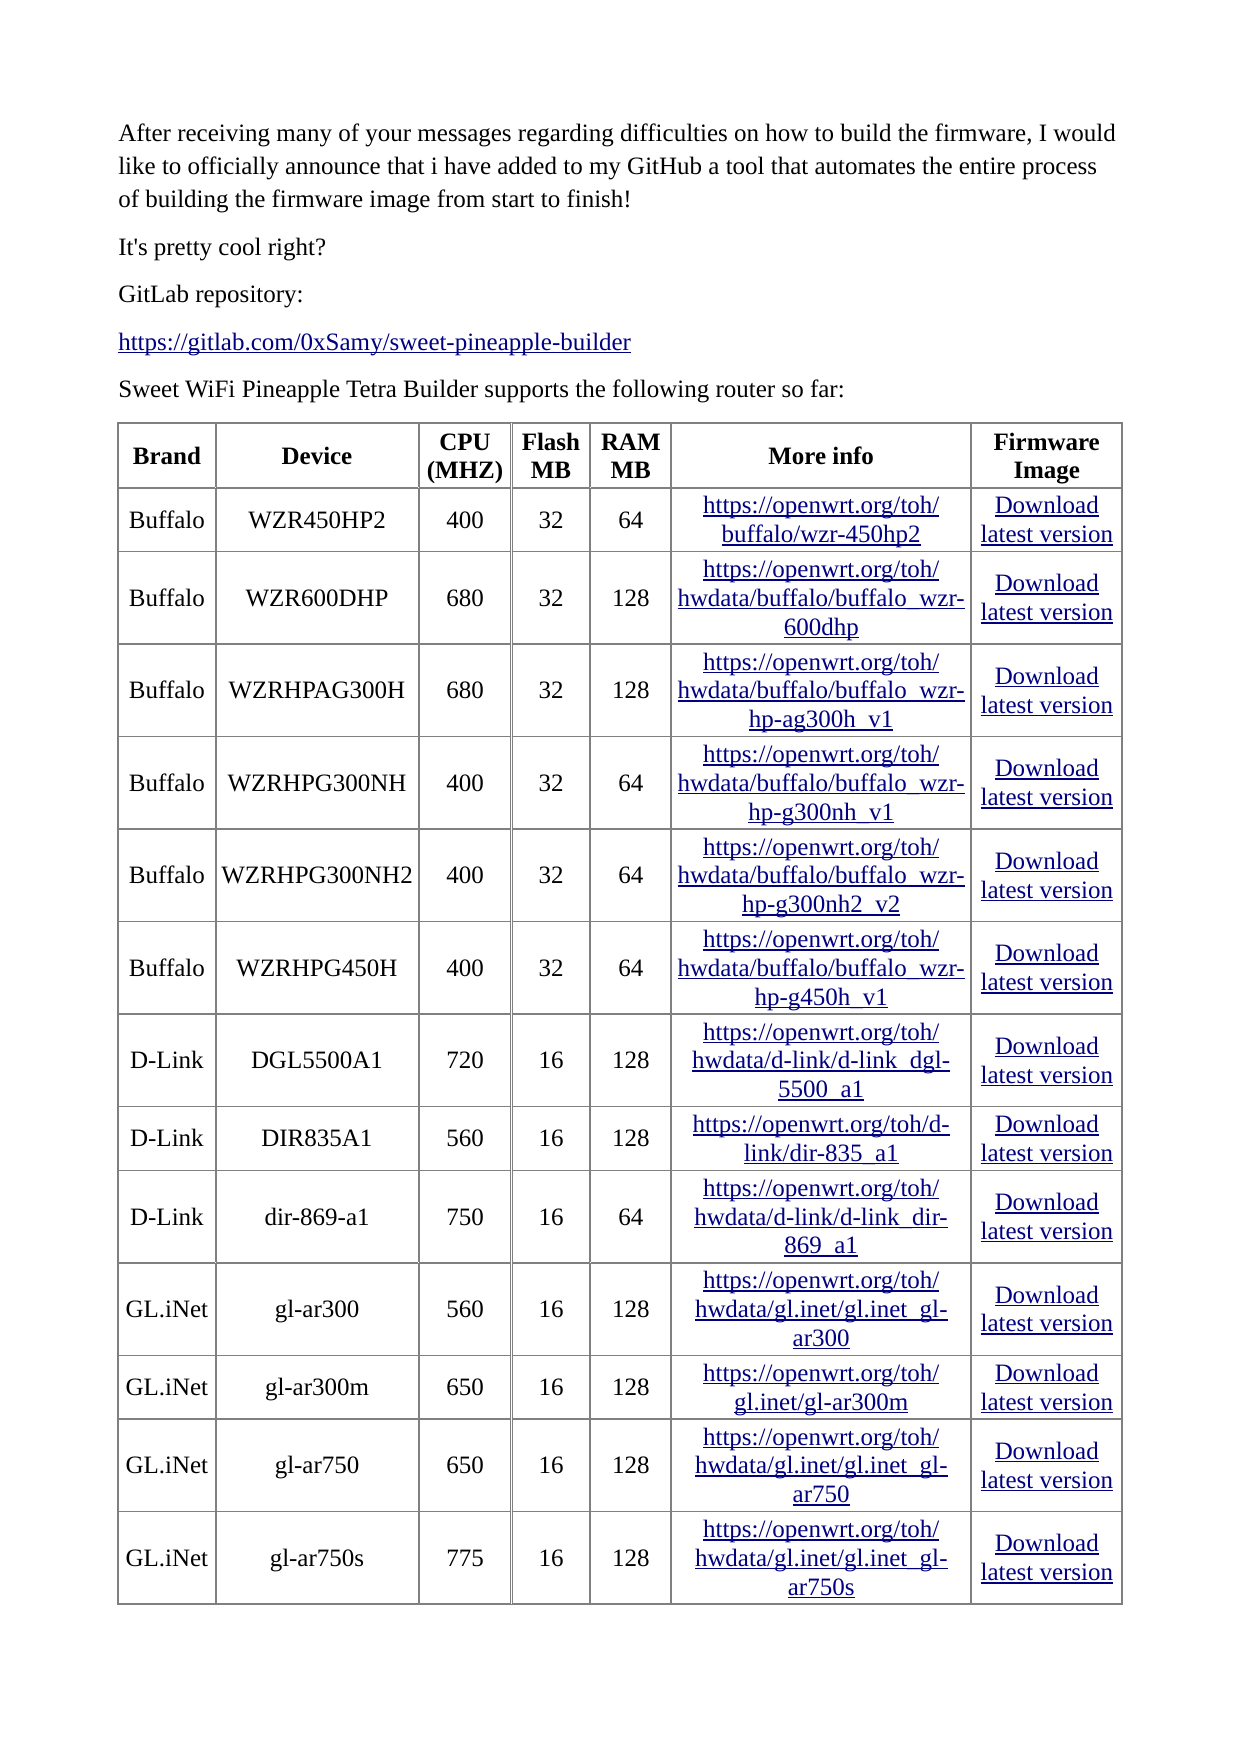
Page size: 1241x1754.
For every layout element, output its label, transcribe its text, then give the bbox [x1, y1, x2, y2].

table_cell gl-ar750 [217, 1420, 418, 1511]
table_cell 32 [513, 830, 589, 921]
table_cell 64 [591, 489, 670, 551]
table_cell https://openwrt.org/toh/hwdata/gl.inet/gl.inet_gl-ar750 [672, 1420, 970, 1511]
table_cell Buffalo [119, 922, 215, 1013]
table_cell Download latest version [972, 1264, 1121, 1354]
table_cell 128 [591, 552, 670, 643]
table_cell WZR600DHP [217, 552, 418, 643]
table_cell https://openwrt.org/toh/hwdata/buffalo/buffalo_wzr-hp-g300nh_v1 [672, 737, 970, 828]
table_cell D-Link [119, 1015, 215, 1106]
table_cell 64 [591, 737, 670, 828]
table_cell Download latest version [972, 645, 1121, 736]
table_cell GL.iNet [119, 1356, 215, 1418]
table_cell Buffalo [119, 489, 215, 551]
table_cell Download latest version [972, 1171, 1121, 1262]
text After receiving many of your messages regarding difficulties on how to build the firmware, I would like to officially announce that i have added to my GitHub a tool that automates the entire process of building the firmware image from start to finish! [118, 118, 1122, 213]
table_cell 128 [591, 1356, 670, 1418]
table_header More info [672, 424, 970, 487]
table_header Brand [119, 424, 215, 487]
table_cell gl-ar750s [217, 1512, 418, 1603]
table_cell 680 [420, 552, 510, 643]
table_cell Download latest version [972, 1015, 1121, 1106]
table_cell 720 [420, 1015, 510, 1106]
table_cell Download latest version [972, 1512, 1121, 1603]
table_header Flash MB [513, 424, 589, 487]
table_cell https://openwrt.org/toh/gl.inet/gl-ar300m [672, 1356, 970, 1418]
table_cell 560 [420, 1107, 510, 1169]
table_cell 32 [513, 552, 589, 643]
table_cell 400 [420, 489, 510, 551]
table_cell 128 [591, 1015, 670, 1106]
table_cell Download latest version [972, 552, 1121, 643]
table_cell Download latest version [972, 922, 1121, 1013]
table_cell GL.iNet [119, 1264, 215, 1354]
table_header CPU (MHZ) [420, 424, 510, 487]
table_header RAM MB [591, 424, 670, 487]
table_cell https://openwrt.org/toh/hwdata/d-link/d-link_dir-869_a1 [672, 1171, 970, 1262]
table_cell GL.iNet [119, 1420, 215, 1511]
table_cell 400 [420, 737, 510, 828]
table_cell 64 [591, 830, 670, 921]
table_cell DIR835A1 [217, 1107, 418, 1169]
table_cell Download latest version [972, 1356, 1121, 1418]
table_cell 16 [513, 1107, 589, 1169]
table_cell 680 [420, 645, 510, 736]
table_cell 128 [591, 645, 670, 736]
table_cell 650 [420, 1356, 510, 1418]
table_cell Download latest version [972, 489, 1121, 551]
table_cell WZRHPG300NH2 [217, 830, 418, 921]
table_cell 775 [420, 1512, 510, 1603]
table_cell Buffalo [119, 645, 215, 736]
text GitLab repository: [118, 279, 1122, 308]
table_cell DGL5500A1 [217, 1015, 418, 1106]
table_header Device [217, 424, 418, 487]
text Sweet WiFi Pineapple Tetra Builder supports the following router so far: [118, 374, 1122, 403]
table_cell 128 [591, 1264, 670, 1354]
table_cell 650 [420, 1420, 510, 1511]
table_cell WZRHPAG300H [217, 645, 418, 736]
table_cell Download latest version [972, 830, 1121, 921]
table_cell D-Link [119, 1107, 215, 1169]
table_header Firmware Image [972, 424, 1121, 487]
table_cell 750 [420, 1171, 510, 1262]
table_cell https://openwrt.org/toh/hwdata/buffalo/buffalo_wzr-600dhp [672, 552, 970, 643]
table_cell 400 [420, 922, 510, 1013]
table_cell D-Link [119, 1171, 215, 1262]
table_cell 16 [513, 1015, 589, 1106]
table_cell https://openwrt.org/toh/hwdata/d-link/d-link_dgl-5500_a1 [672, 1015, 970, 1106]
table_cell gl-ar300m [217, 1356, 418, 1418]
table_cell 64 [591, 922, 670, 1013]
table_cell WZRHPG300NH [217, 737, 418, 828]
table_cell WZR450HP2 [217, 489, 418, 551]
table_cell Download latest version [972, 737, 1121, 828]
table_cell 16 [513, 1356, 589, 1418]
table_cell 16 [513, 1264, 589, 1354]
table_cell dir-869-a1 [217, 1171, 418, 1262]
table_cell 16 [513, 1420, 589, 1511]
text It's pretty cool right? [118, 232, 1122, 261]
table_cell 32 [513, 737, 589, 828]
table_cell Buffalo [119, 552, 215, 643]
table_cell 128 [591, 1420, 670, 1511]
table_cell 16 [513, 1171, 589, 1262]
text https://gitlab.com/0xSamy/sweet-pineapple-builder [118, 327, 1122, 356]
table_cell Buffalo [119, 830, 215, 921]
table_cell 32 [513, 922, 589, 1013]
table_cell 128 [591, 1512, 670, 1603]
table_cell 32 [513, 489, 589, 551]
table_cell 400 [420, 830, 510, 921]
table_cell gl-ar300 [217, 1264, 418, 1354]
table_cell https://openwrt.org/toh/hwdata/buffalo/buffalo_wzr-hp-g300nh2_v2 [672, 830, 970, 921]
table_cell 16 [513, 1512, 589, 1603]
table_cell https://openwrt.org/toh/hwdata/gl.inet/gl.inet_gl-ar750s [672, 1512, 970, 1603]
table_cell Buffalo [119, 737, 215, 828]
table_cell Download latest version [972, 1420, 1121, 1511]
table_cell 64 [591, 1171, 670, 1262]
table_cell https://openwrt.org/toh/buffalo/wzr-450hp2 [672, 489, 970, 551]
table_cell https://openwrt.org/toh/hwdata/buffalo/buffalo_wzr-hp-ag300h_v1 [672, 645, 970, 736]
table_cell GL.iNet [119, 1512, 215, 1603]
table_cell 128 [591, 1107, 670, 1169]
table_cell https://openwrt.org/toh/hwdata/gl.inet/gl.inet_gl-ar300 [672, 1264, 970, 1354]
table_cell https://openwrt.org/toh/hwdata/buffalo/buffalo_wzr-hp-g450h_v1 [672, 922, 970, 1013]
table_cell WZRHPG450H [217, 922, 418, 1013]
table_cell 560 [420, 1264, 510, 1354]
table_cell 32 [513, 645, 589, 736]
table_cell Download latest version [972, 1107, 1121, 1169]
table_cell https://openwrt.org/toh/d-link/dir-835_a1 [672, 1107, 970, 1169]
